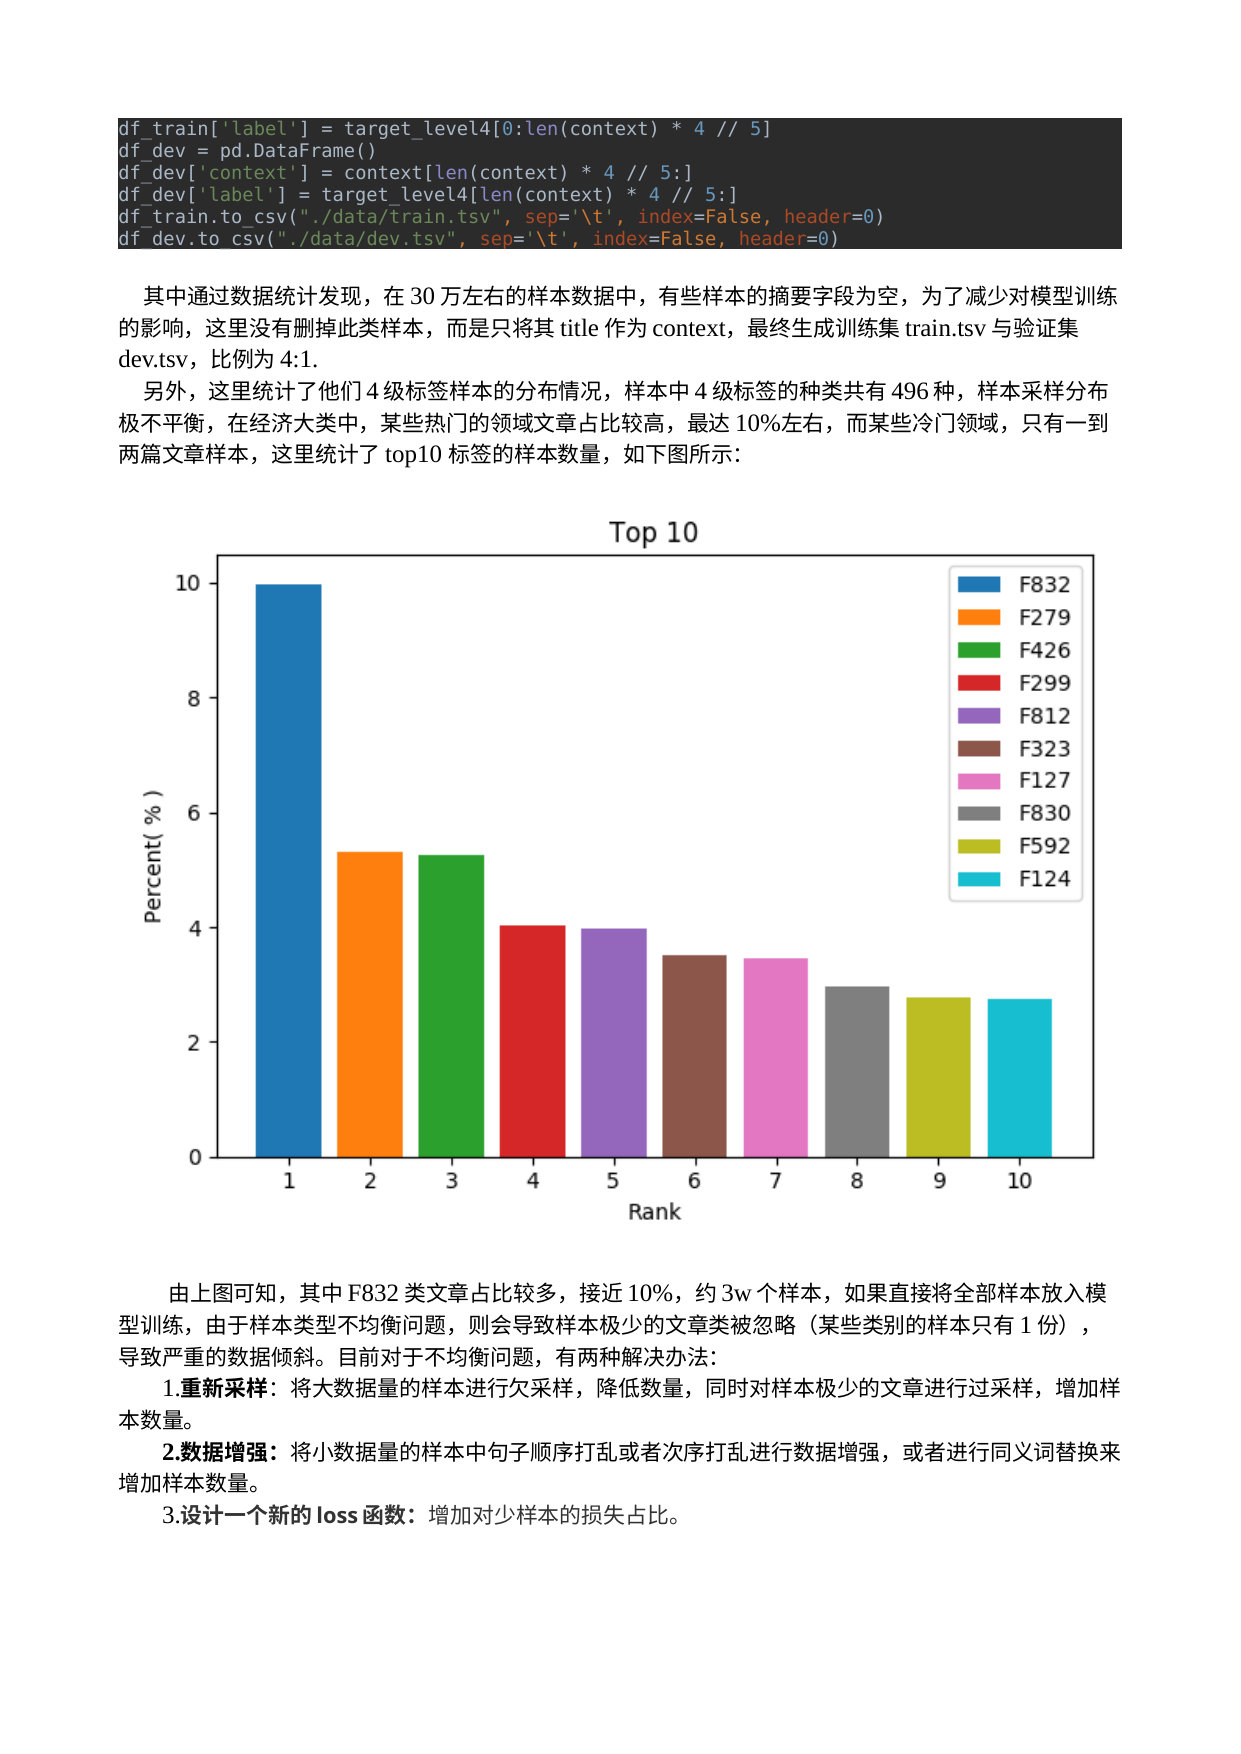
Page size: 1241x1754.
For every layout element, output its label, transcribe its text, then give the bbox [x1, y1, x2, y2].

picture [120, 497, 1121, 1248]
text df_dev.to_csv("./data/dev.tsv", sep='\t', index=False, header=0) [118, 227, 1122, 249]
text df_dev = pd.DataFrame() [118, 140, 1122, 162]
text df_train.to_csv("./data/train.tsv", sep='\t', index=False, header=0) [118, 206, 1122, 227]
text 由上图可知，其中F832类文章占比较多，接近10%，约3w个样本，如果直接将全部样本放入模型训练，由于样本类型不均衡问题，则会导致样本极少的文章类被忽略（某些类别的样本只有1份），导致严重的数据倾斜。目前对于不均衡问题，有两种解决办法： [118, 1276, 1122, 1371]
text 另外，这里统计了他们4级标签样本的分布情况，样本中4级标签的种类共有496种，样本采样分布极不平衡，在经济大类中，某些热门的领域文章占比较高，最达10%左右，而某些冷门领域，只有一到两篇文章样本，这里统计了top10 标签的样本数量，如下图所示： [118, 374, 1122, 469]
text df_dev['context'] = context[len(context) * 4 // 5:] [118, 162, 1122, 184]
text df_dev['label'] = target_level4[len(context) * 4 // 5:] [118, 184, 1122, 206]
text 1.重新采样：将大数据量的样本进行欠采样，降低数量，同时对样本极少的文章进行过采样，增加样本数量。 [118, 1371, 1122, 1435]
text df_train['label'] = target_level4[0:len(context) * 4 // 5] [118, 118, 1122, 140]
text 3.设计一个新的loss函数：增加对少样本的损失占比。 [118, 1498, 1122, 1530]
text 2.数据增强：将小数据量的样本中句子顺序打乱或者次序打乱进行数据增强，或者进行同义词替换来增加样本数量。 [118, 1435, 1122, 1498]
text 其中通过数据统计发现，在30万左右的样本数据中，有些样本的摘要字段为空，为了减少对模型训练的影响，这里没有删掉此类样本，而是只将其title作为context，最终生成训练集train.tsv与验证集dev.tsv，比例为4:1. [118, 279, 1122, 374]
